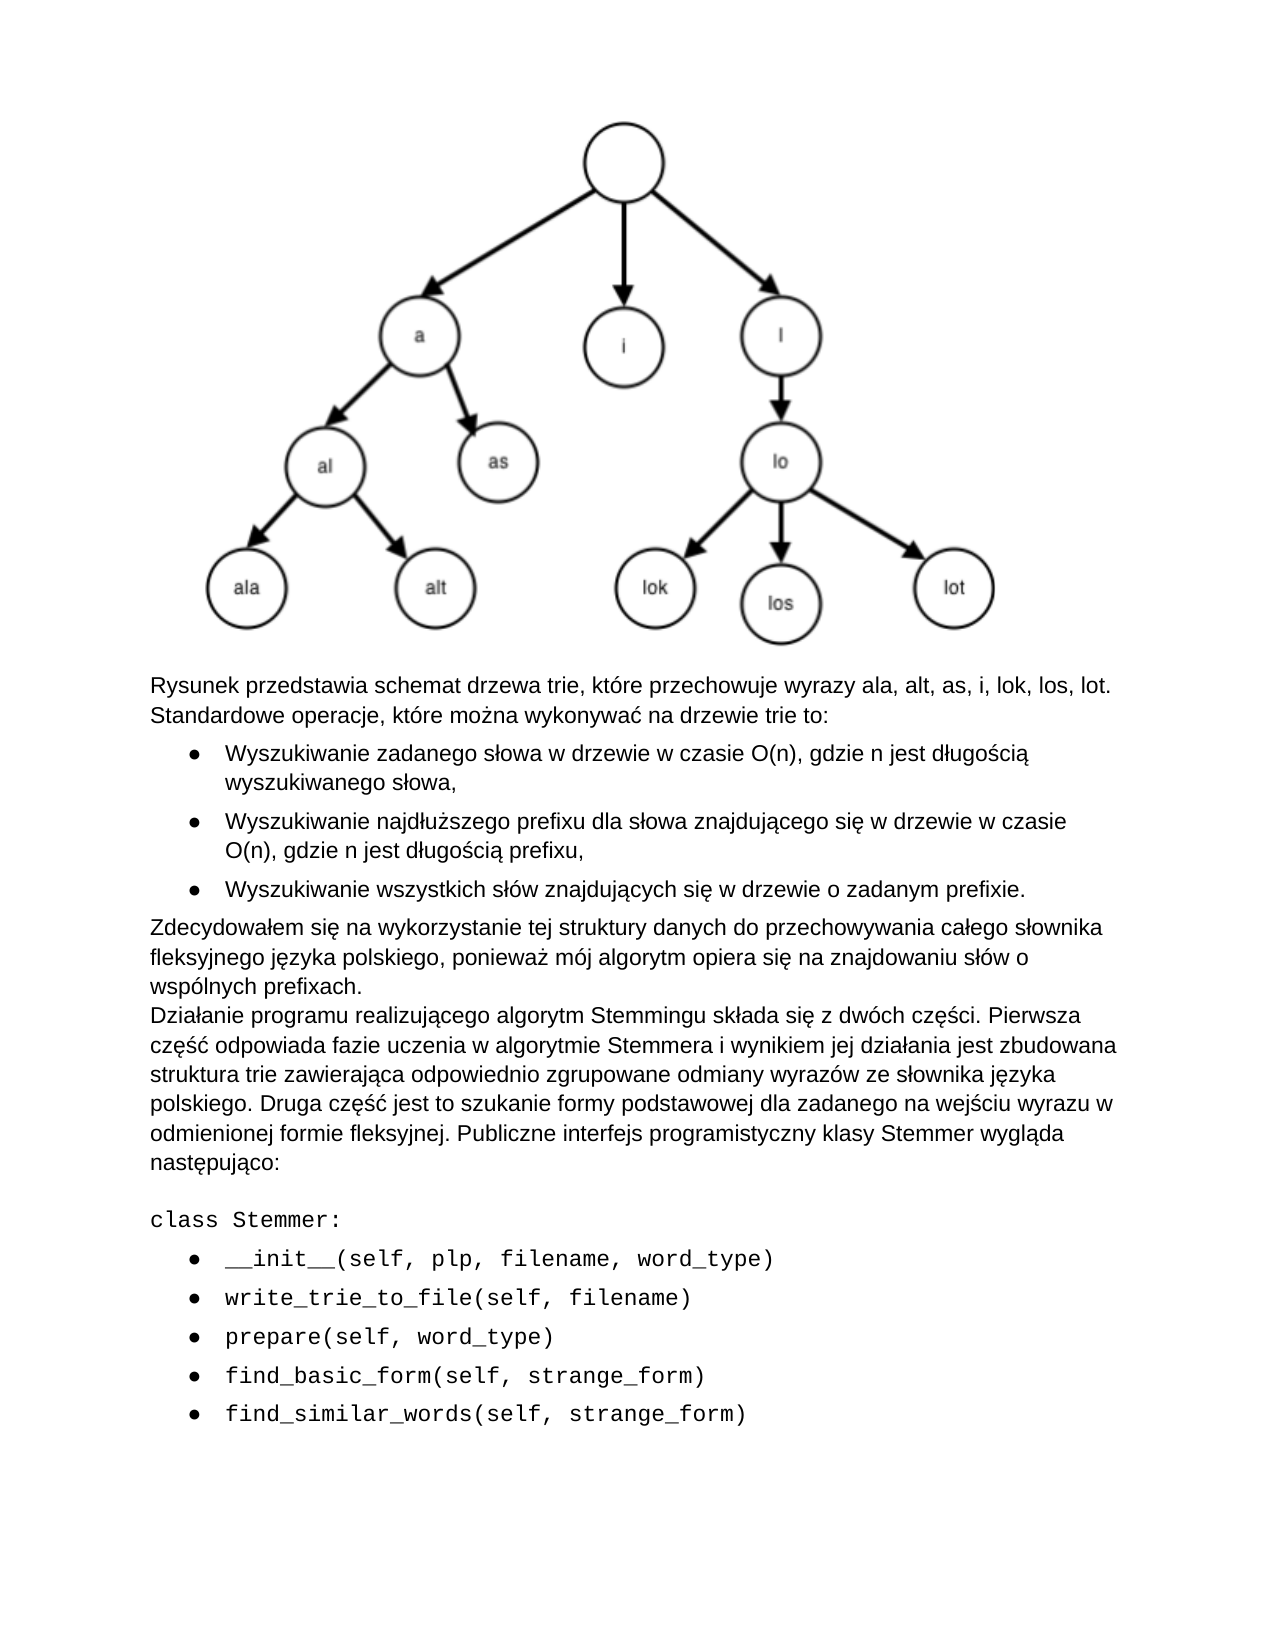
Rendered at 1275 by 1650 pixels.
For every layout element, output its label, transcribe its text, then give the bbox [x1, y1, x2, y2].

list Wyszukiwanie najdłuższego prefixu dla słowa znajdującego się w drzewie w czasie [187, 808, 1125, 834]
text wyszukiwanego słowa, [150, 770, 1125, 796]
list find_similar_words(self, strange_form) [187, 1403, 1125, 1429]
text Działanie programu realizującego algorytm Stemmingu składa się z dwóch części. Pierwsza część odpowiada fazie uczenia w algorytmie Stemmera i wynikiem jej działania jest zbudowana struktura trie zawierająca odpowiednio zgrupowane odmiany wyrazów ze słownika języka polskiego. Druga część jest to szukanie formy podstawowej dla zadanego na wejściu wyrazu w odmienionej formie fleksyjnej. Publiczne interfejs programistyczny klasy Stemmer wygląda następująco: [150, 1003, 1125, 1175]
text Zdecydowałem się na wykorzystanie tej struktury danych do przechowywania całego słownika fleksyjnego języka polskiego, ponieważ mój algorytm opiera się na znajdowaniu słów o wspólnych prefixach. [150, 915, 1125, 999]
list prepare(self, word_type) [187, 1325, 1125, 1351]
list write_trie_to_file(self, filename) [187, 1286, 1125, 1312]
list __init__(self, plp, filename, word_type) [187, 1247, 1125, 1273]
text O(n), gdzie n jest długością prefixu, [150, 838, 1125, 863]
list Wyszukiwanie wszystkich słów znajdujących się w drzewie o zadanym prefixie. [187, 876, 1125, 902]
list find_basic_form(self, strange_form) [187, 1364, 1125, 1390]
text class Stemmer: [150, 1208, 1125, 1234]
text Standardowe operacje, które można wykonywać na drzewie trie to: [150, 702, 1125, 728]
picture [204, 120, 996, 651]
text Rysunek przedstawia schemat drzewa trie, które przechowuje wyrazy ala, alt, as, i, lok, los, lot. [150, 150, 1125, 698]
list Wyszukiwanie zadanego słowa w drzewie w czasie O(n), gdzie n jest długością [187, 741, 1125, 766]
